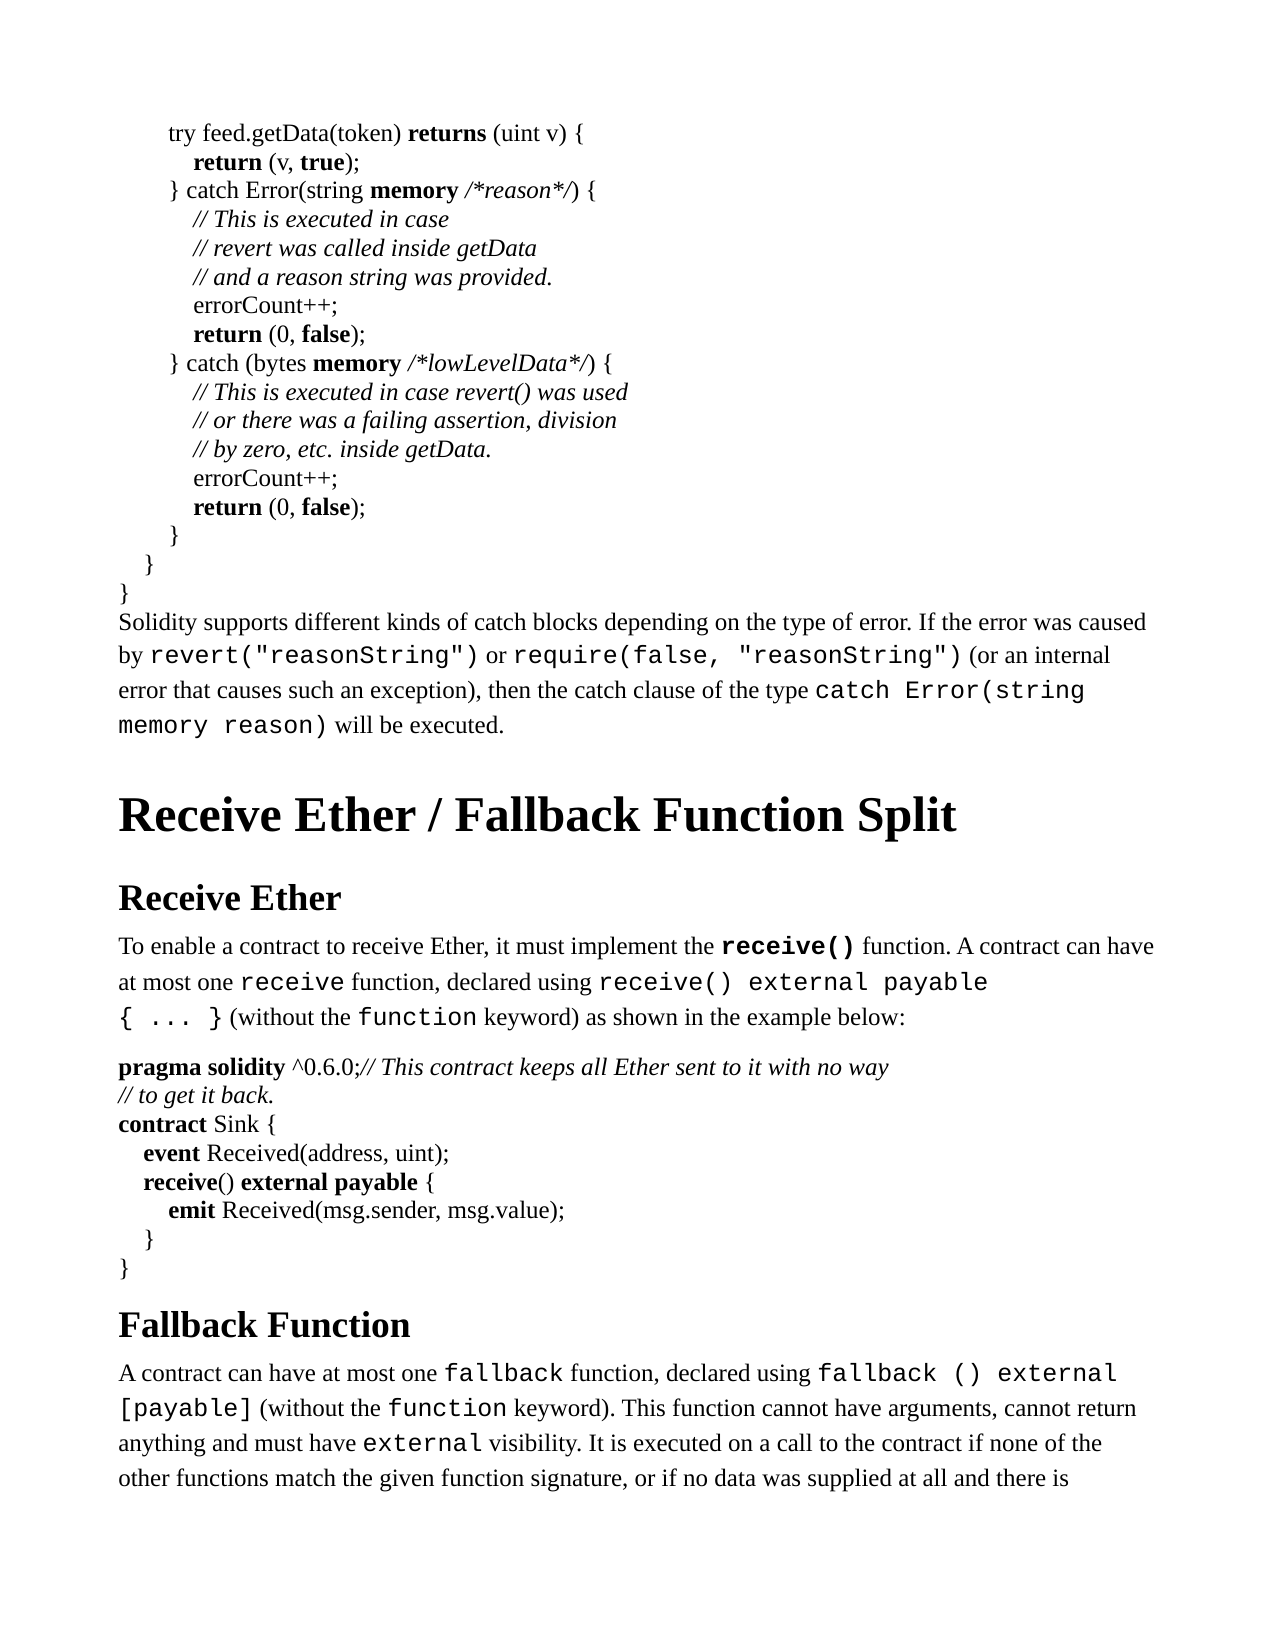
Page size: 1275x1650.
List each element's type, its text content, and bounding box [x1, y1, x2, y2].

text errorCount++; [118, 291, 1157, 319]
text // This is executed in case [118, 204, 1157, 233]
text return (v, true); [118, 147, 1157, 176]
text return (0, false); [118, 319, 1157, 348]
subtitle Fallback Function [118, 1302, 1157, 1346]
text emit Received(msg.sender, msg.value); [118, 1195, 1157, 1224]
text receive() external payable { [118, 1167, 1157, 1195]
subtitle Receive Ether [118, 876, 1157, 919]
text } catch (bytes memory /*lowLevelData*/) { [118, 348, 1157, 377]
text // or there was a failing assertion, division [118, 406, 1157, 434]
text try feed.getData(token) returns (uint v) { [118, 118, 1157, 147]
text contract Sink { [118, 1109, 1157, 1138]
text } [118, 549, 1157, 578]
text pragma solidity ^0.6.0;// This contract keeps all Ether sent to it with no way [118, 1052, 1157, 1080]
text A contract can have at most one fallback function, declared using fallback () external [payable] (without the function keyword). This function cannot have arguments, cannot return anything and must have external visibility. It is executed on a call to the contract if none of the other functions match the given function signature, or if no data was supplied at all and there is [118, 1358, 1157, 1492]
text // and a reason string was provided. [118, 262, 1157, 291]
text } [118, 521, 1157, 549]
text Solidity supports different kinds of catch blocks depending on the type of error. If the error was caused by revert("reasonString") or require(false, "reasonString") (or an internal error that causes such an exception), then the catch clause of the type catch Error(string memory reason) will be executed. [118, 607, 1157, 741]
text } [118, 1253, 1157, 1282]
text errorCount++; [118, 463, 1157, 492]
text // to get it back. [118, 1080, 1157, 1109]
text // by zero, etc. inside getData. [118, 434, 1157, 463]
text return (0, false); [118, 492, 1157, 521]
text To enable a contract to receive Ether, it must implement the receive() function. A contract can have at most one receive function, declared using receive() external payable { ... } (without the function keyword) as shown in the example below: [118, 931, 1157, 1032]
text // This is executed in case revert() was used [118, 377, 1157, 406]
subtitle Receive Ether / Fallback Function Split [118, 785, 1157, 842]
text // revert was called inside getData [118, 233, 1157, 262]
text } [118, 578, 1157, 607]
text } catch Error(string memory /*reason*/) { [118, 176, 1157, 204]
text event Received(address, uint); [118, 1138, 1157, 1167]
text } [118, 1224, 1157, 1253]
